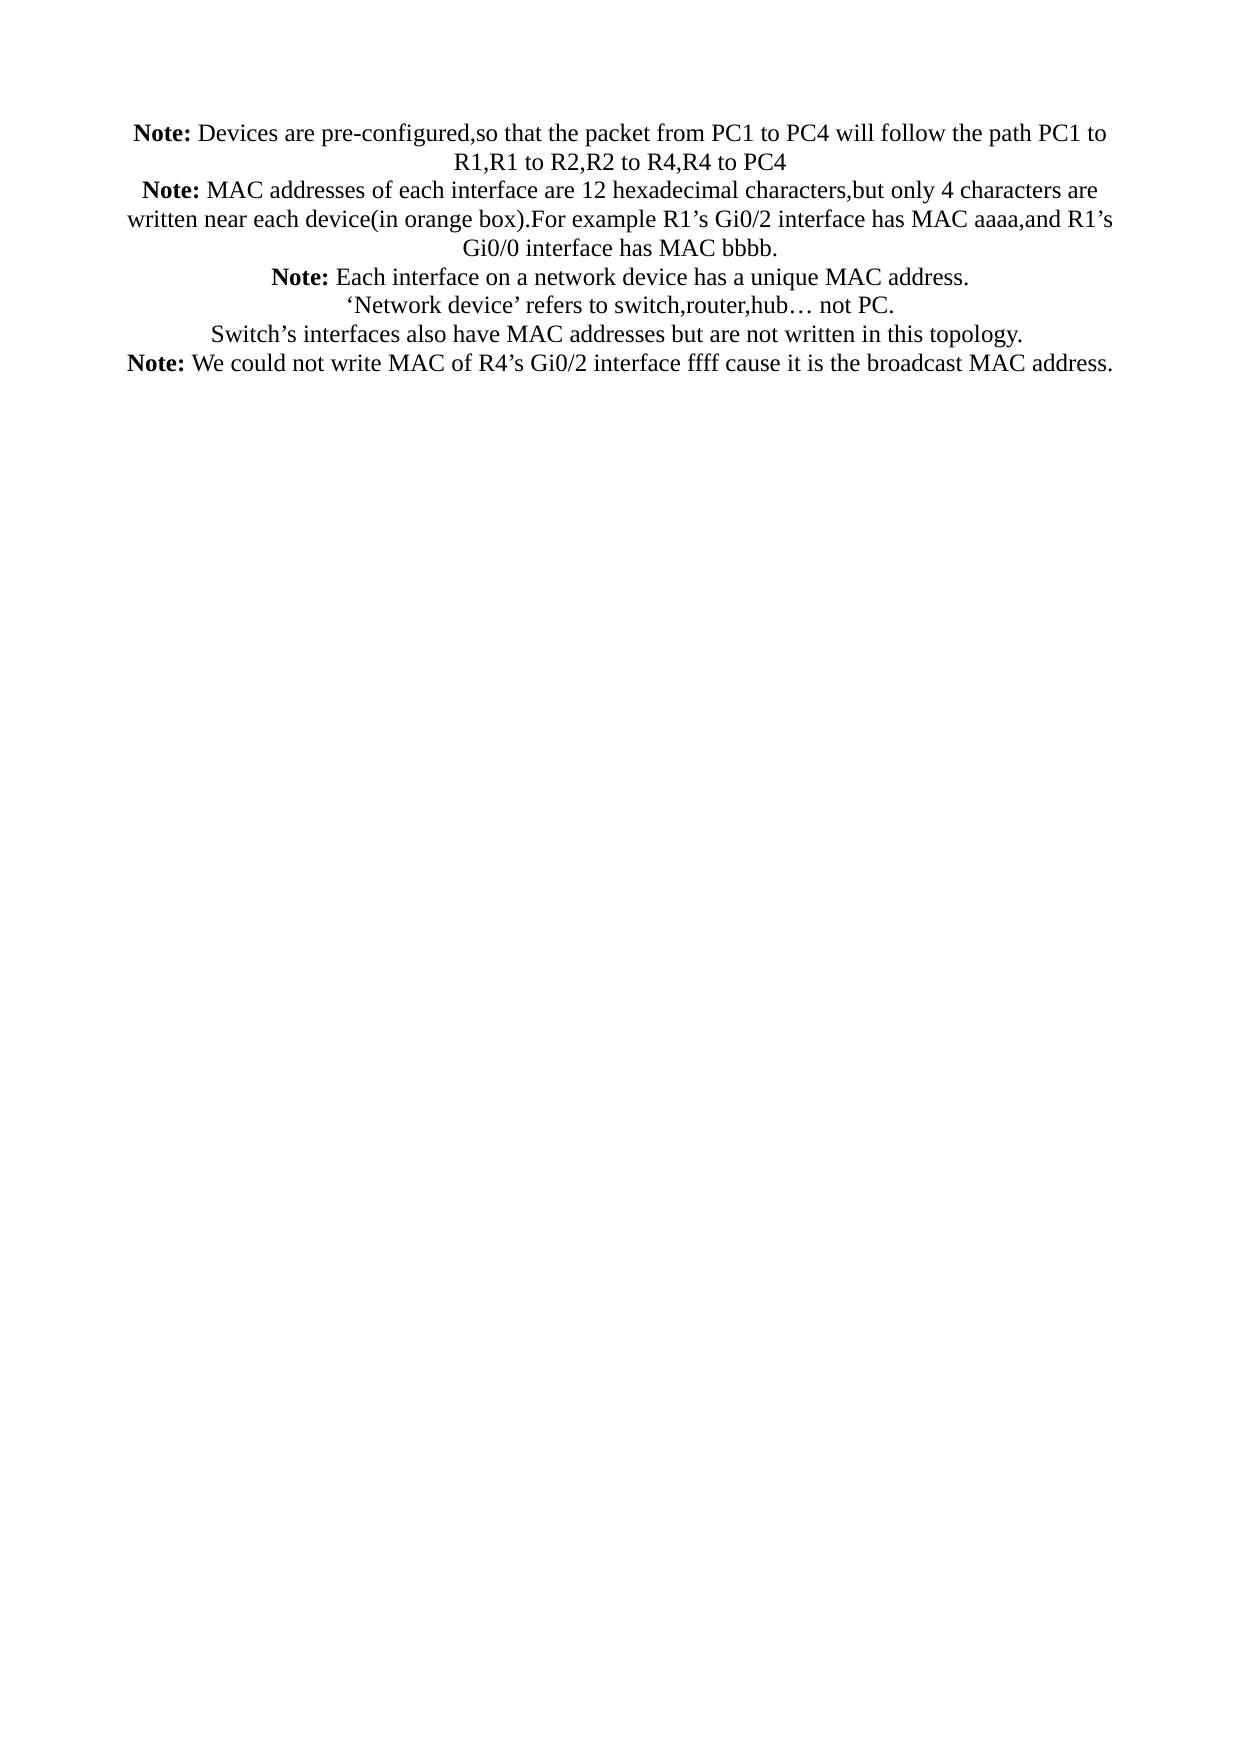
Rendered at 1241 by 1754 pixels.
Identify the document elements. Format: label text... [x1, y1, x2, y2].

text Switch’s interfaces also have MAC addresses but are not written in this topology. [118, 319, 1122, 348]
text Note: Devices are pre-configured,so that the packet from PC1 to PC4 will follow the path PC1 to R1,R1 to R2,R2 to R4,R4 to PC4 [118, 118, 1122, 176]
text Note: MAC addresses of each interface are 12 hexadecimal characters,but only 4 characters are written near each device(in orange box).For example R1’s Gi0/2 interface has MAC aaaa,and R1’s Gi0/0 interface has MAC bbbb. [118, 176, 1122, 262]
text Note: We could not write MAC of R4’s Gi0/2 interface ffff cause it is the broadcast MAC address. [118, 348, 1122, 377]
text Note: Each interface on a network device has a unique MAC address. [118, 262, 1122, 291]
text ‘Network device’ refers to switch,router,hub… not PC. [118, 291, 1122, 319]
